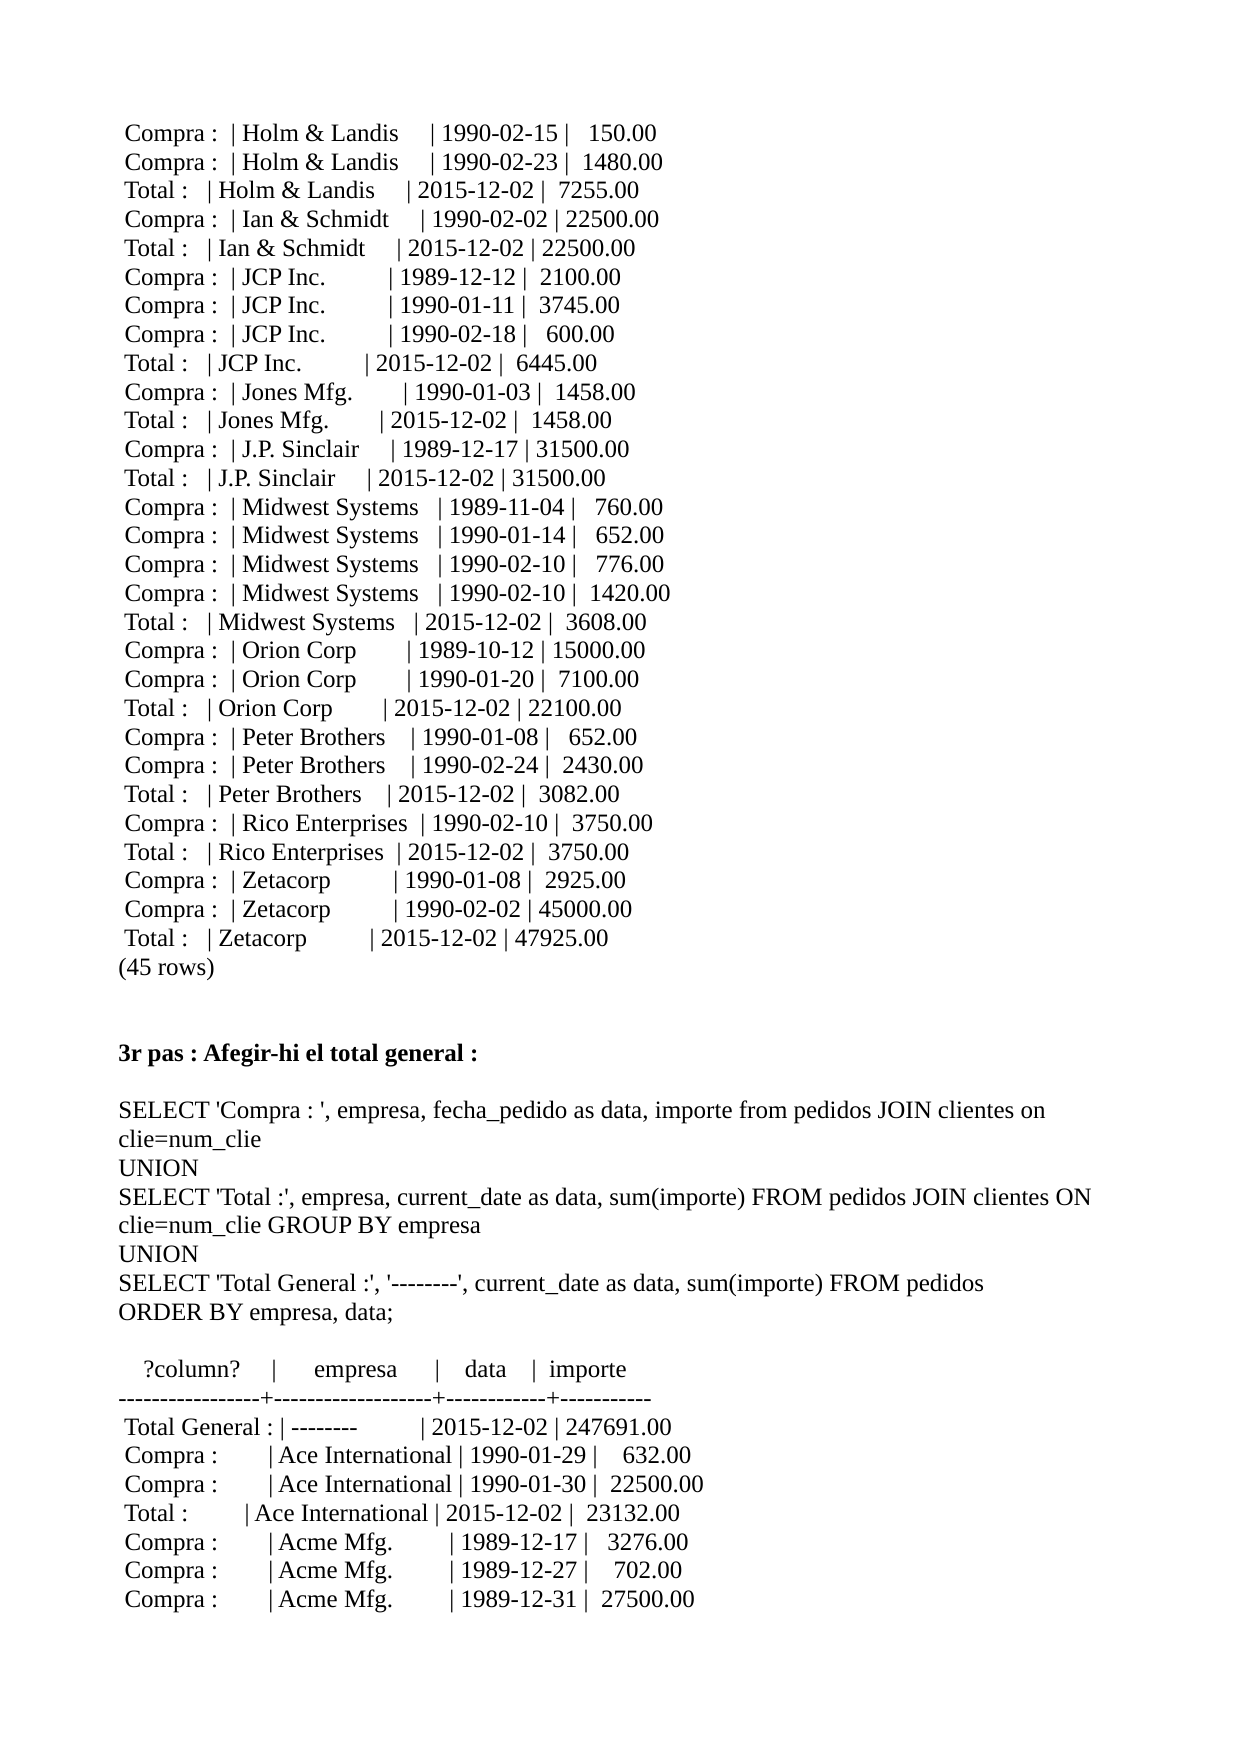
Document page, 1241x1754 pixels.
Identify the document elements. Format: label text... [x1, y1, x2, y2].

text Compra : | Holm & Landis | 1990-02-23 | 1480.00 [118, 147, 1122, 176]
text Compra : | Orion Corp | 1990-01-20 | 7100.00 [118, 664, 1122, 693]
text Compra : | J.P. Sinclair | 1989-12-17 | 31500.00 [118, 434, 1122, 463]
text (45 rows) [118, 952, 1122, 981]
text Total : | Ian & Schmidt | 2015-12-02 | 22500.00 [118, 233, 1122, 262]
text Compra : | JCP Inc. | 1990-01-11 | 3745.00 [118, 291, 1122, 319]
text Total : | Jones Mfg. | 2015-12-02 | 1458.00 [118, 406, 1122, 434]
text Total : | J.P. Sinclair | 2015-12-02 | 31500.00 [118, 463, 1122, 492]
text Compra : | Ace International | 1990-01-30 | 22500.00 [118, 1469, 1122, 1498]
text Total : | Rico Enterprises | 2015-12-02 | 3750.00 [118, 837, 1122, 866]
text Compra : | Holm & Landis | 1990-02-15 | 150.00 [118, 118, 1122, 147]
text UNION [118, 1153, 1122, 1182]
text Compra : | Ian & Schmidt | 1990-02-02 | 22500.00 [118, 204, 1122, 233]
text Compra : | Jones Mfg. | 1990-01-03 | 1458.00 [118, 377, 1122, 406]
text SELECT 'Total General :', '--------', current_date as data, sum(importe) FROM pedidos [118, 1268, 1122, 1297]
text -----------------+-------------------+------------+----------- [118, 1383, 1122, 1412]
text Compra : | Peter Brothers | 1990-01-08 | 652.00 [118, 722, 1122, 751]
text UNION [118, 1239, 1122, 1268]
text Total : | Holm & Landis | 2015-12-02 | 7255.00 [118, 176, 1122, 204]
text ORDER BY empresa, data; [118, 1297, 1122, 1326]
text Compra : | Midwest Systems | 1990-01-14 | 652.00 [118, 521, 1122, 549]
text Compra : | Zetacorp | 1990-02-02 | 45000.00 [118, 894, 1122, 923]
text SELECT 'Total :', empresa, current_date as data, sum(importe) FROM pedidos JOIN clientes ON clie=num_clie GROUP BY empresa [118, 1182, 1122, 1239]
text Total : | Ace International | 2015-12-02 | 23132.00 [118, 1498, 1122, 1527]
text Compra : | Acme Mfg. | 1989-12-17 | 3276.00 [118, 1527, 1122, 1556]
text SELECT 'Compra : ', empresa, fecha_pedido as data, importe from pedidos JOIN clientes on clie=num_clie [118, 1096, 1122, 1153]
text Compra : | Midwest Systems | 1990-02-10 | 776.00 [118, 549, 1122, 578]
text Compra : | Rico Enterprises | 1990-02-10 | 3750.00 [118, 808, 1122, 837]
text Total : | Orion Corp | 2015-12-02 | 22100.00 [118, 693, 1122, 722]
text Compra : | Orion Corp | 1989-10-12 | 15000.00 [118, 636, 1122, 664]
text Total : | Midwest Systems | 2015-12-02 | 3608.00 [118, 607, 1122, 636]
text Compra : | JCP Inc. | 1990-02-18 | 600.00 [118, 319, 1122, 348]
text Compra : | Midwest Systems | 1989-11-04 | 760.00 [118, 492, 1122, 521]
text Compra : | Acme Mfg. | 1989-12-27 | 702.00 [118, 1556, 1122, 1584]
text Compra : | Zetacorp | 1990-01-08 | 2925.00 [118, 866, 1122, 894]
text Total : | Zetacorp | 2015-12-02 | 47925.00 [118, 923, 1122, 952]
text Compra : | Ace International | 1990-01-29 | 632.00 [118, 1441, 1122, 1469]
text ?column? | empresa | data | importe [118, 1354, 1122, 1383]
text Compra : | Midwest Systems | 1990-02-10 | 1420.00 [118, 578, 1122, 607]
text Total : | Peter Brothers | 2015-12-02 | 3082.00 [118, 779, 1122, 808]
text Total General : | -------- | 2015-12-02 | 247691.00 [118, 1412, 1122, 1441]
text Compra : | Peter Brothers | 1990-02-24 | 2430.00 [118, 751, 1122, 779]
text Total : | JCP Inc. | 2015-12-02 | 6445.00 [118, 348, 1122, 377]
text Compra : | Acme Mfg. | 1989-12-31 | 27500.00 [118, 1584, 1122, 1613]
text Compra : | JCP Inc. | 1989-12-12 | 2100.00 [118, 262, 1122, 291]
text 3r pas : Afegir-hi el total general : [118, 1038, 1122, 1067]
